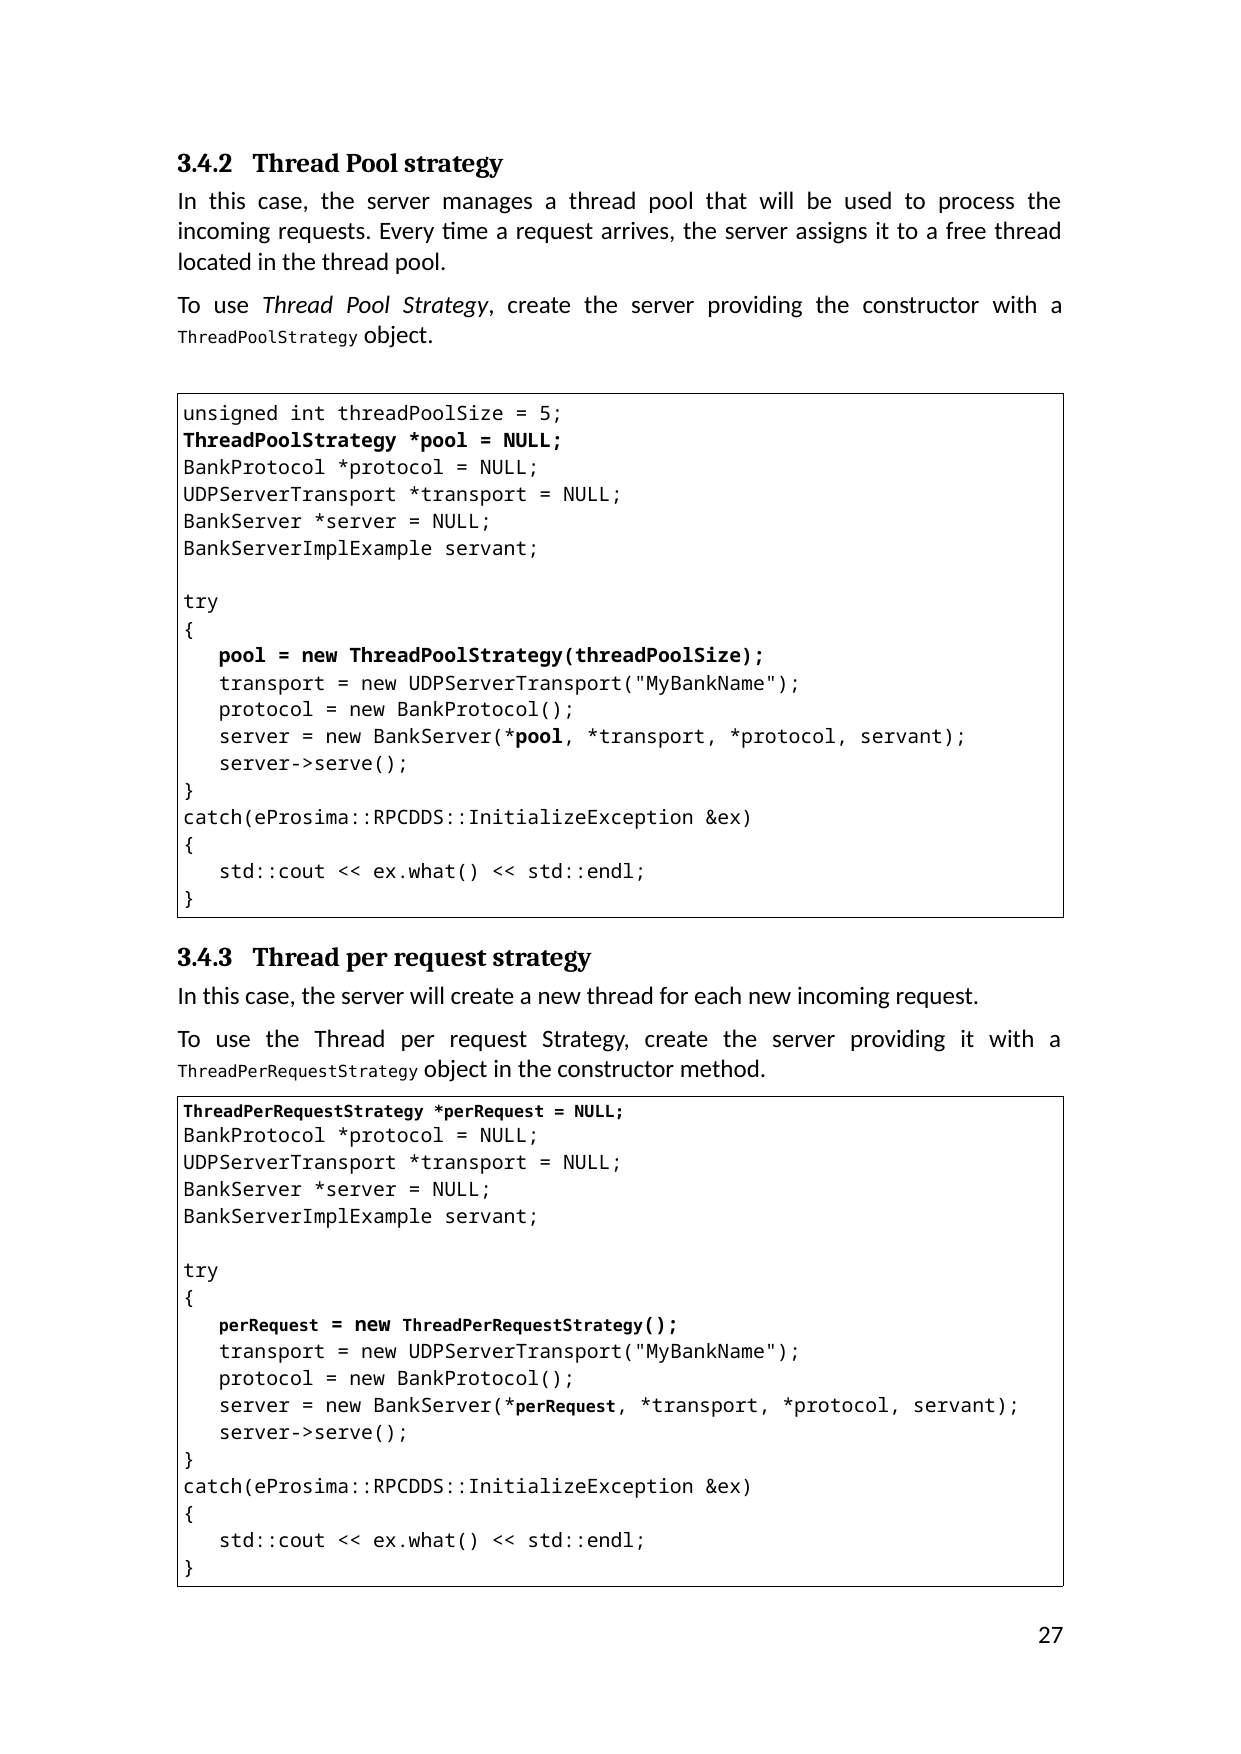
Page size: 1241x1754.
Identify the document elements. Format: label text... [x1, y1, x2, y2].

subtitle Thread Pool strategy [177, 148, 1063, 179]
text To use the Thread per request Strategy, create the server providing it with a ThreadPerRequestStrategy object in the constructor method. [177, 1023, 1063, 1084]
table_header ThreadPerRequestStrategy *perRequest = NULL; BankProtocol *protocol = NULL; UDPServerTransport *transport = NULL; BankServer *server = NULL; BankServerImplExample servant; try { perRequest = new ThreadPerRequestStrategy(); transport = new UDPServerTransport("MyBankName"); protocol = new BankProtocol(); server = new BankServer(*perRequest, *transport, *protocol, servant); server->serve(); } catch(eProsima::RPCDDS::InitializeException &ex) { std::cout << ex.what() << std::endl; } [178, 1097, 1063, 1586]
text In this case, the server will create a new thread for each new incoming request. [177, 980, 1063, 1010]
text To use Thread Pool Strategy, create the server providing the constructor with a ThreadPoolStrategy object. [177, 289, 1063, 350]
text In this case, the server manages a thread pool that will be used to process the incoming requests. Every time a request arrives, the server assigns it to a free thread located in the thread pool. [177, 185, 1063, 277]
table_header unsigned int threadPoolSize = 5; ThreadPoolStrategy *pool = NULL; BankProtocol *protocol = NULL; UDPServerTransport *transport = NULL; BankServer *server = NULL; BankServerImplExample servant; try { pool = new ThreadPoolStrategy(threadPoolSize); transport = new UDPServerTransport("MyBankName"); protocol = new BankProtocol(); server = new BankServer(*pool, *transport, *protocol, servant); server->serve(); } catch(eProsima::RPCDDS::InitializeException &ex) { std::cout << ex.what() << std::endl; } [178, 394, 1063, 917]
subtitle Thread per request strategy [177, 942, 1063, 973]
